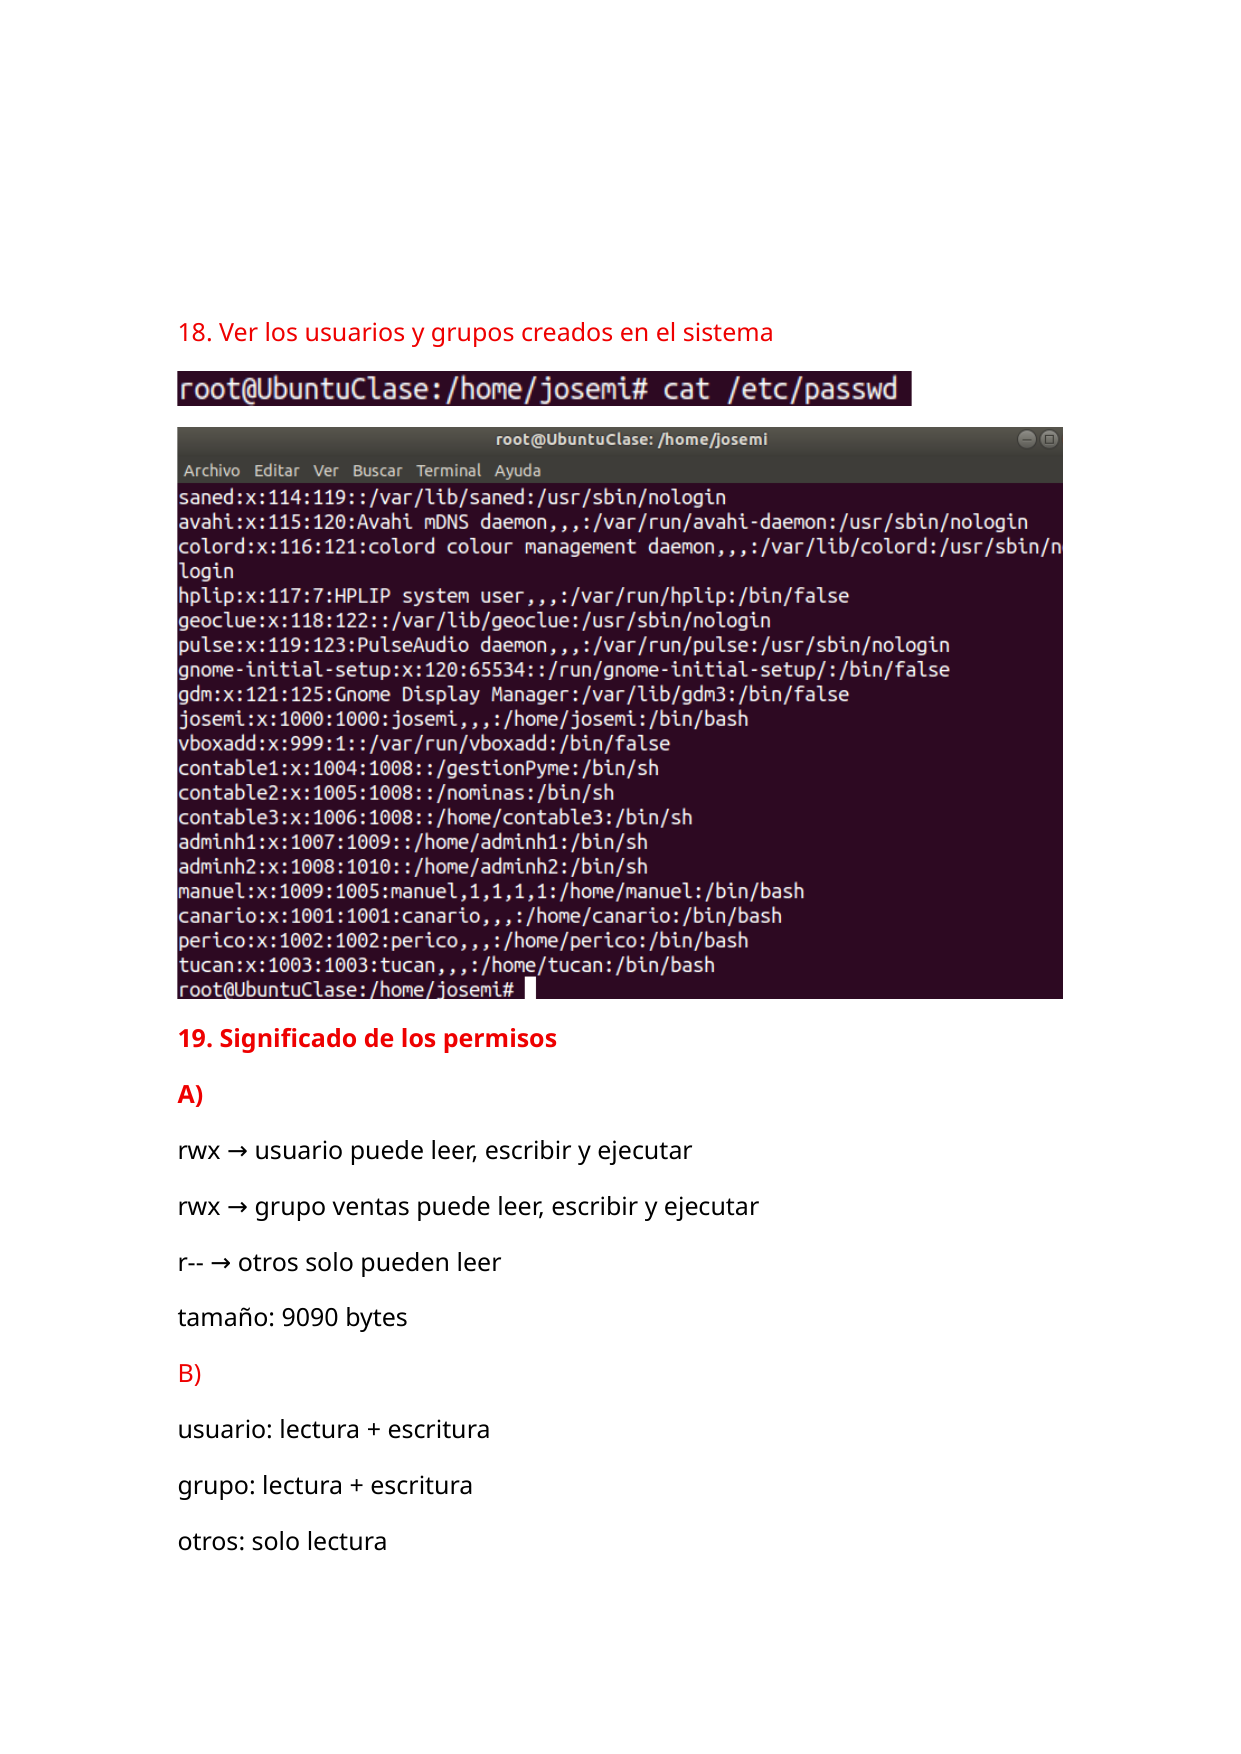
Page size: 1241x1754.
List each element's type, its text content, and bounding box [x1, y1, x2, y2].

text tamaño: 9090 bytes [177, 1300, 1063, 1334]
text A) [177, 1077, 1063, 1111]
text 19. Significado de los permisos [177, 1021, 1063, 1055]
text usuario: lectura + escritura [177, 1412, 1063, 1446]
text rwx → usuario puede leer, escribir y ejecutar [177, 1132, 1063, 1167]
text B) [177, 1356, 1063, 1390]
text 18. Ver los usuarios y grupos creados en el sistema [177, 315, 1063, 349]
text r-- → otros solo pueden leer [177, 1244, 1063, 1278]
text grupo: lectura + escritura [177, 1467, 1063, 1502]
text otros: solo lectura [177, 1523, 1063, 1557]
text rwx → grupo ventas puede leer, escribir y ejecutar [177, 1188, 1063, 1222]
